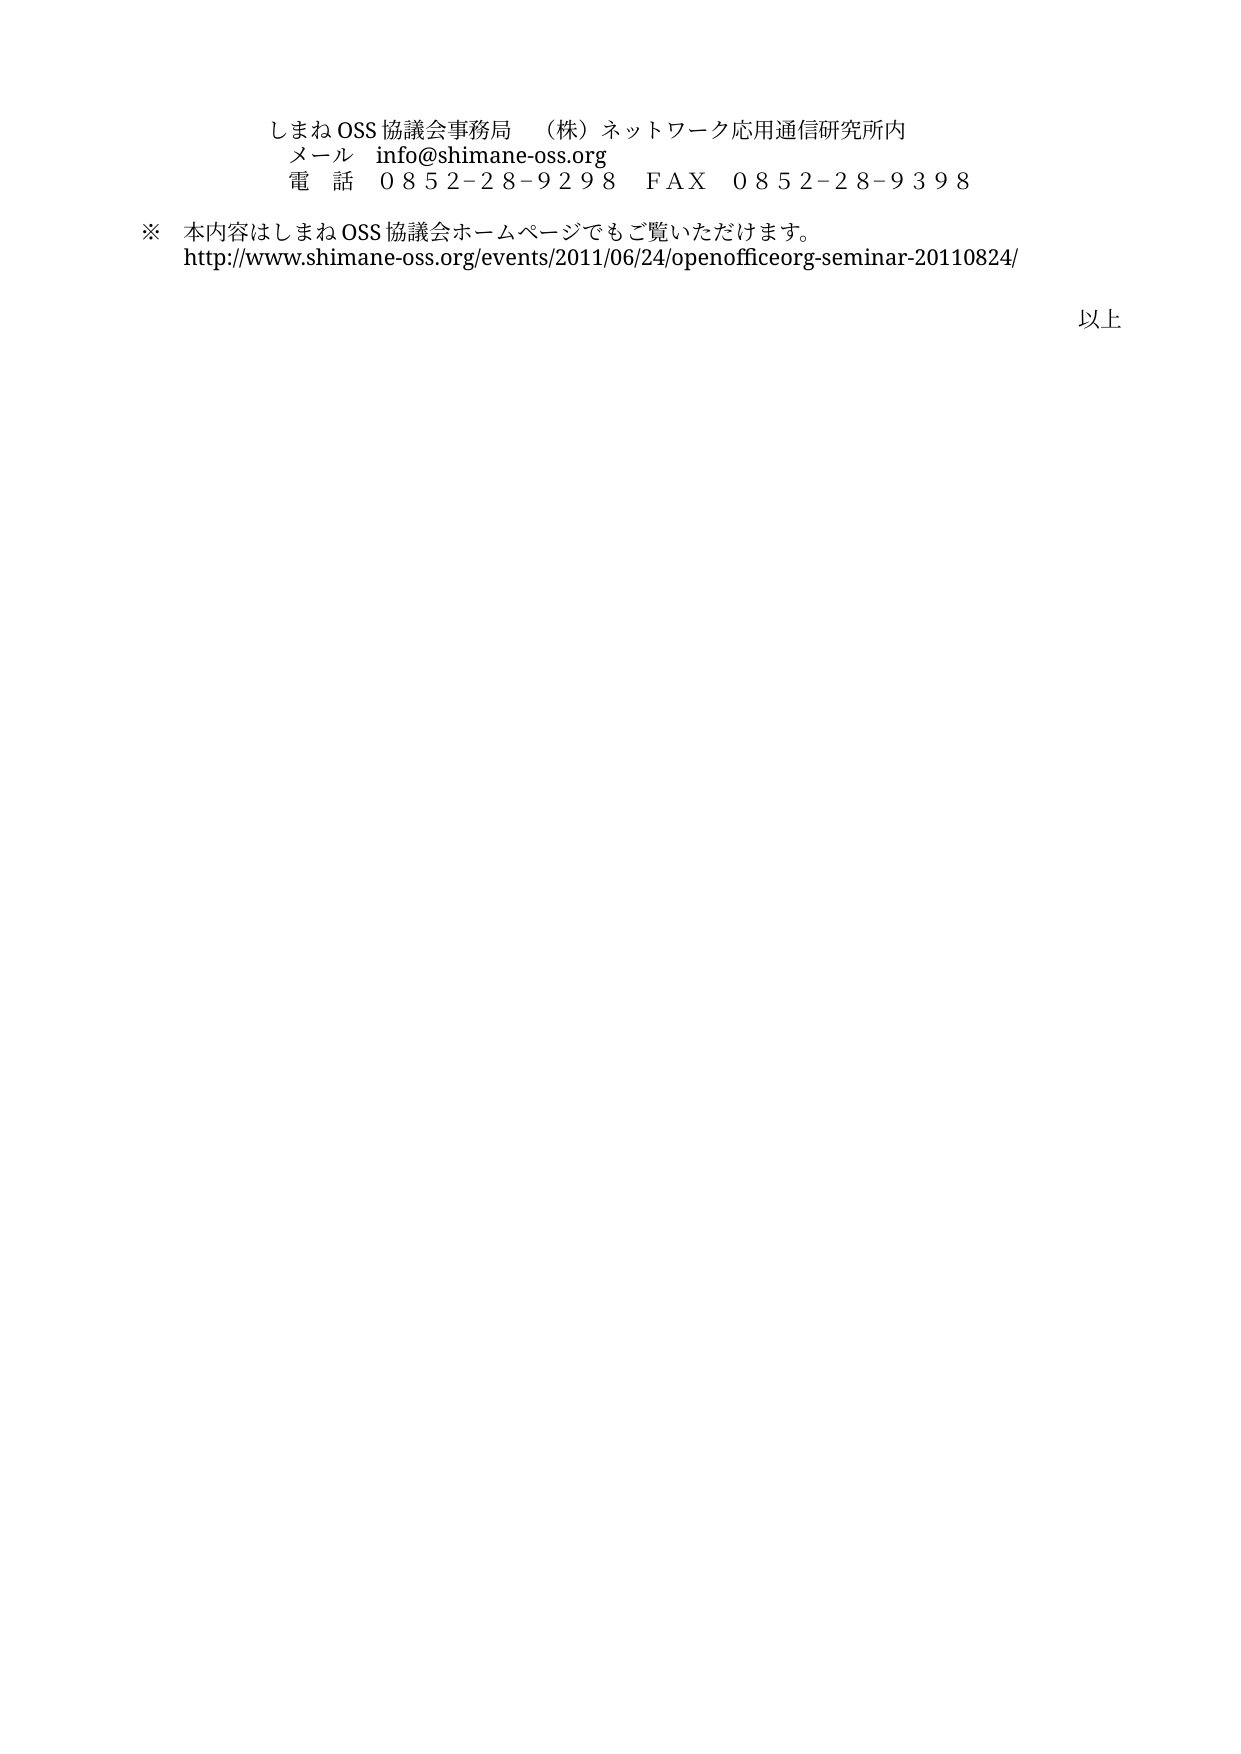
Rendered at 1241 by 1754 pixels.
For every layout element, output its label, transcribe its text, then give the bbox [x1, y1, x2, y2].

text メール info@shimane-oss.org [118, 143, 1122, 169]
text ※ 本内容はしまねOSS協議会ホームページでもご覧いただけます。 [118, 220, 1122, 245]
text http://www.shimane-oss.org/events/2011/06/24/openofficeorg-seminar-20110824/ [118, 245, 1122, 271]
text 電 話 ０８５２−２８−９２９８ ＦＡＸ ０８５２−２８−９３９８ [118, 169, 1122, 194]
text 以上 [118, 302, 1122, 333]
text しまねOSS協議会事務局 （株）ネットワーク応用通信研究所内 [118, 118, 1122, 143]
